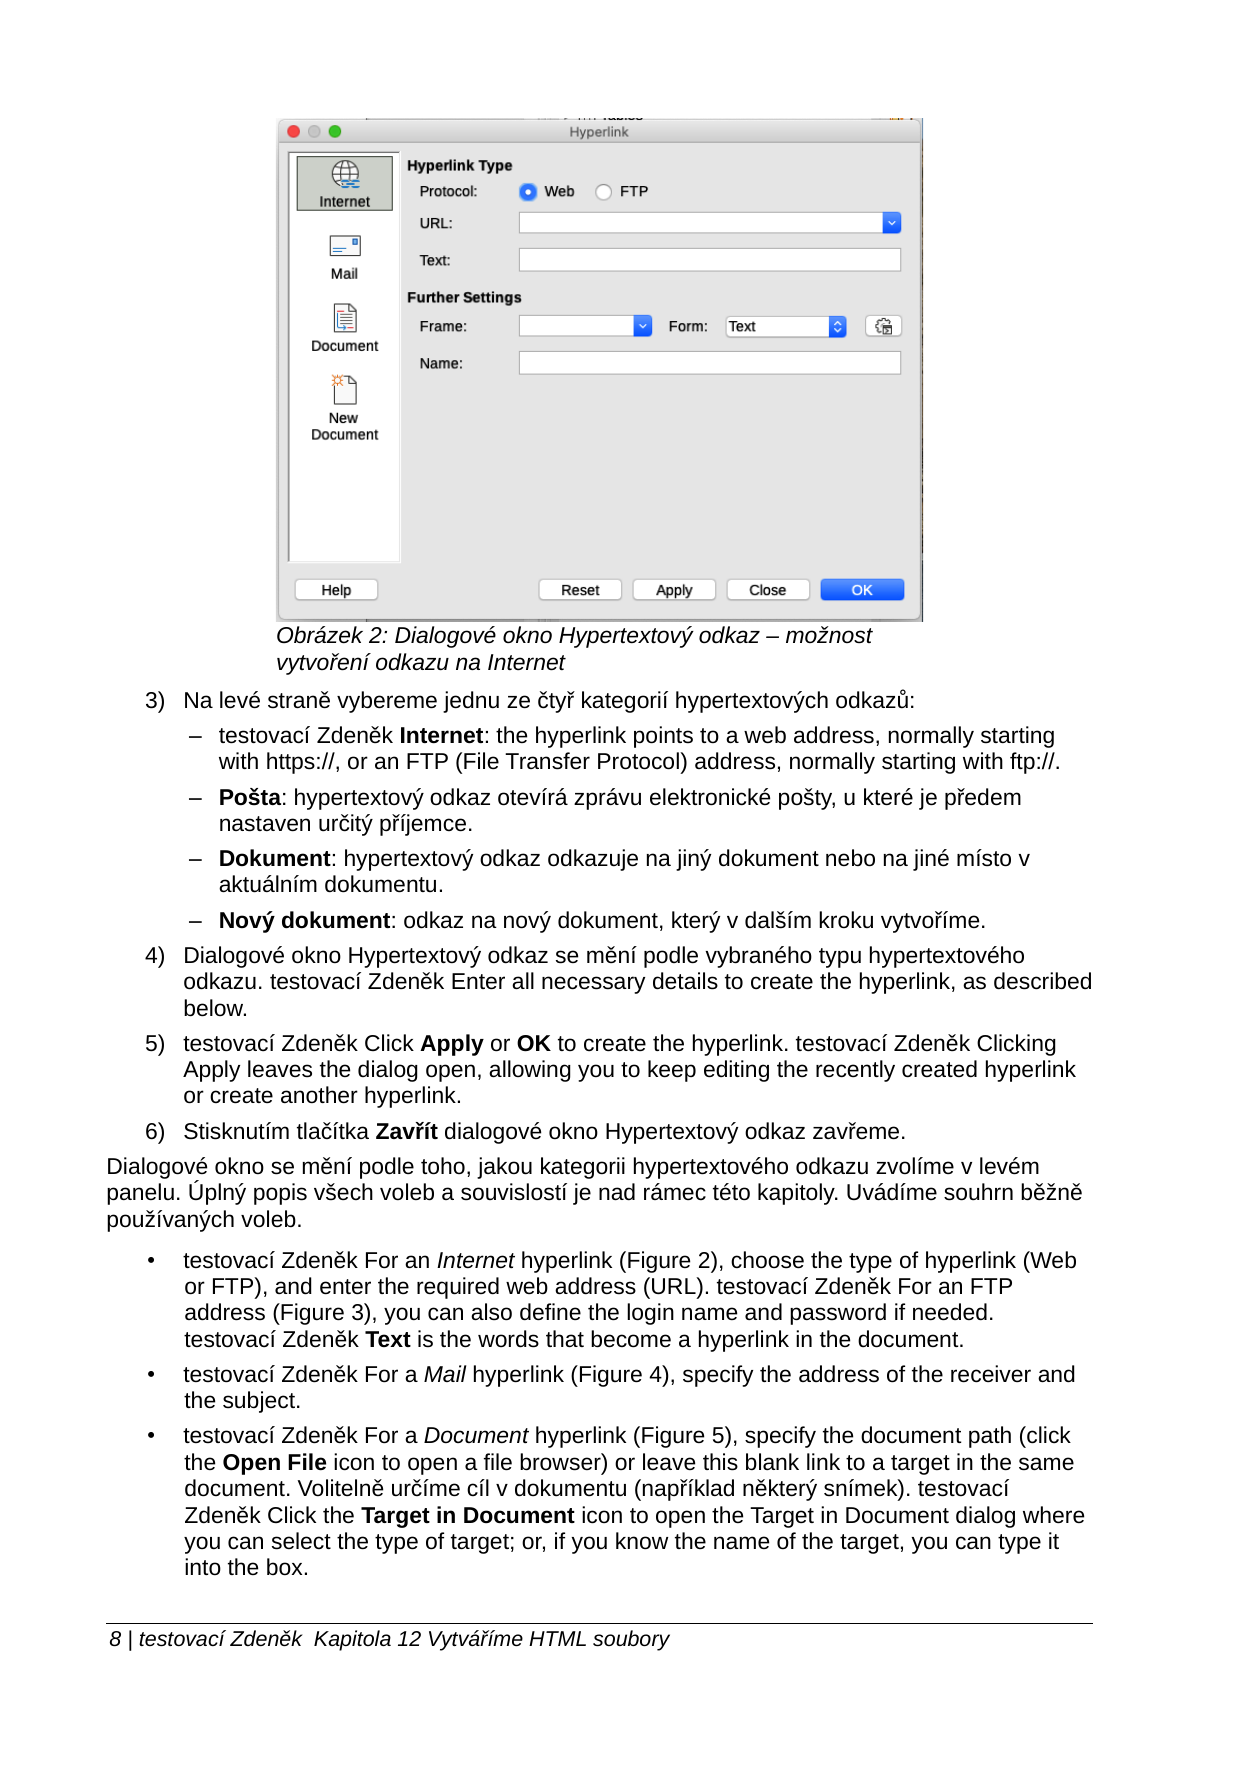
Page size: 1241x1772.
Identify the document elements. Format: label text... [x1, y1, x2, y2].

list Nový dokument: odkaz na nový dokument, který v dalším kroku vytvoříme. [189, 907, 1093, 933]
list testovací Zdeněk For a Document hyperlink (Figure 5), specify the document path (click the Open File icon to open a file browser) or leave this blank link to a target in the same document. Volitelně určíme cíl v dokumentu (například některý snímek). testovací Zdeněk Click the Target in Document icon to open the Target in Document dialog where you can select the type of target; or, if you know the name of the target, you can type it into the box. [144, 1419, 1093, 1583]
list Dialogové okno se mění podle toho, jakou kategorii hypertextového odkazu zvolíme v levém panelu. Úplný popis všech voleb a souvislostí je nad rámec této kapitoly. Uvádíme souhrn běžně používaných voleb. [106, 1153, 1093, 1232]
list Stisknutím tlačítka Zavřít dialogové okno Hypertextový odkaz zavřeme. [165, 1118, 1093, 1144]
list Na levé straně vybereme jednu ze čtyř kategorií hypertextových odkazů: [165, 687, 1093, 713]
list Dokument: hypertextový odkaz odkazuje na jiný dokument nebo na jiné místo v aktuálním dokumentu. [189, 845, 1093, 898]
list testovací Zdeněk For an Internet hyperlink (Figure 2), choose the type of hyperlink (Web or FTP), and enter the required web address (URL). testovací Zdeněk For an FTP address (Figure 3), you can also define the login name and password if needed. testovací Zdeněk Text is the words that become a hyperlink in the document. [144, 1244, 1093, 1352]
picture [275, 118, 924, 622]
list testovací Zdeněk Click Apply or OK to create the hyperlink. testovací Zdeněk Clicking Apply leaves the dialog open, allowing you to keep editing the recently created hyperlink or create another hyperlink. [165, 1030, 1093, 1109]
text Obrázek 2: Dialogové okno Hypertextový odkaz – možnost vytvoření odkazu na Internet [276, 622, 923, 675]
list Dialogové okno Hypertextový odkaz se mění podle vybraného typu hypertextového odkazu. testovací Zdeněk Enter all necessary details to create the hyperlink, as described below. [165, 942, 1093, 1021]
list testovací Zdeněk For a Mail hyperlink (Figure 4), specify the address of the receiver and the subject. [144, 1358, 1093, 1414]
list Pošta: hypertextový odkaz otevírá zprávu elektronické pošty, u které je předem nastaven určitý příjemce. [189, 783, 1093, 836]
list testovací Zdeněk Internet: the hyperlink points to a web address, normally starting with https://, or an FTP (File Transfer Protocol) address, normally starting with ftp://. [189, 722, 1093, 775]
